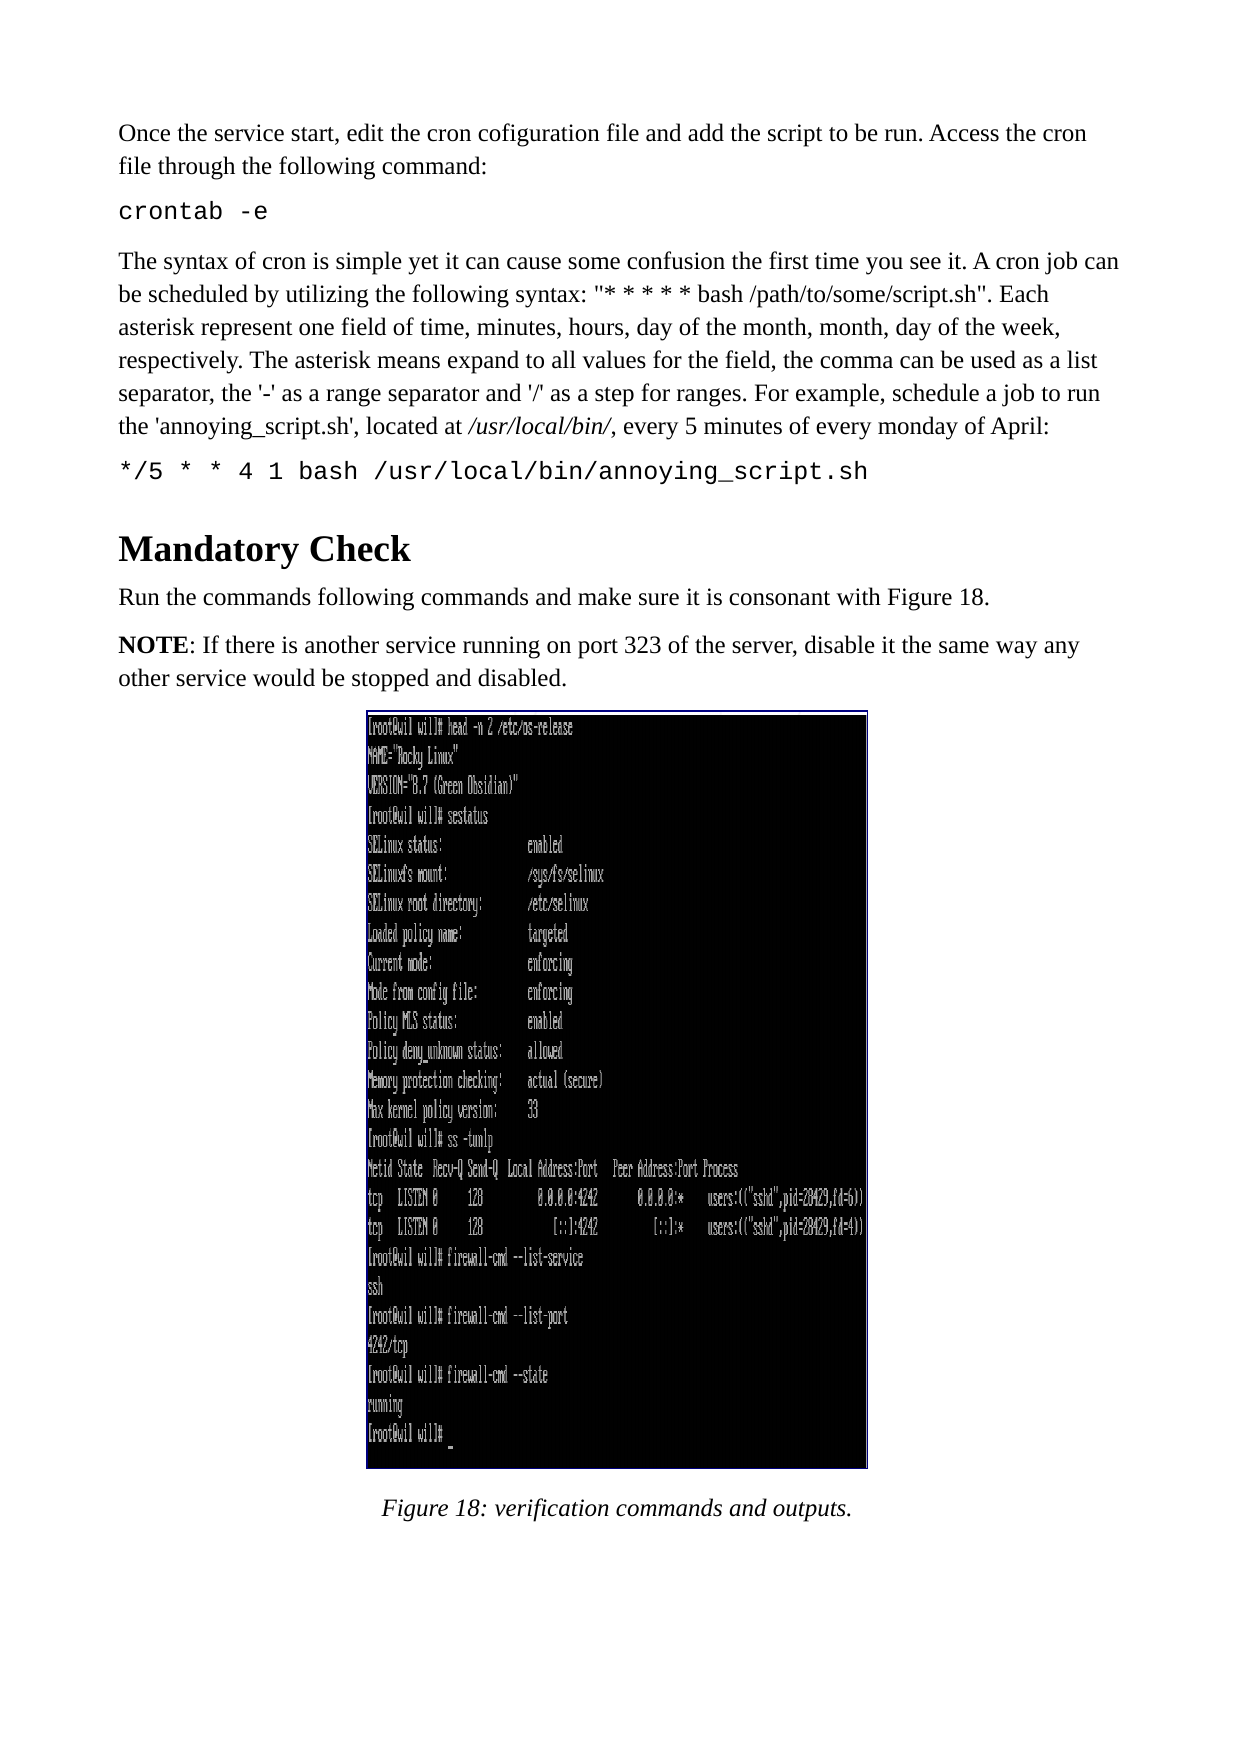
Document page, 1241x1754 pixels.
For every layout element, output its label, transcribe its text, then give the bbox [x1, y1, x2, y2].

text Once the service start, edit the cron cofiguration file and add the script to be run. Access the cron file through the following command: [118, 118, 1122, 180]
text NOTE: If there is another service running on port 323 of the server, disable it the same way any other service would be stopped and disabled. [118, 630, 1122, 691]
text Run the commands following commands and make sure it is consonant with Figure 18. [118, 582, 1122, 611]
text */5 * * 4 1 bash /usr/local/bin/annoying_script.sh [118, 458, 1122, 487]
subtitle Mandatory Check [118, 526, 1122, 569]
text The syntax of cron is simple yet it can cause some confusion the first time you see it. A cron job can be scheduled by utilizing the following syntax: "* * * * * bash /path/to/some/script.sh". Each asterisk represent one field of time, minutes, hours, day of the month, month, day of the week, respectively. The asterisk means expand to all values for the field, the comma can be used as a list separator, the '-' as a range separator and '/' as a step for ranges. For example, schedule a job to run the 'annoying_script.sh', located at /usr/local/bin/, every 5 minutes of every monday of April: [118, 246, 1122, 440]
picture [368, 712, 867, 1468]
text Figure 18: verification commands and outputs. [118, 1493, 1122, 1522]
text crontab -e [118, 199, 1122, 227]
